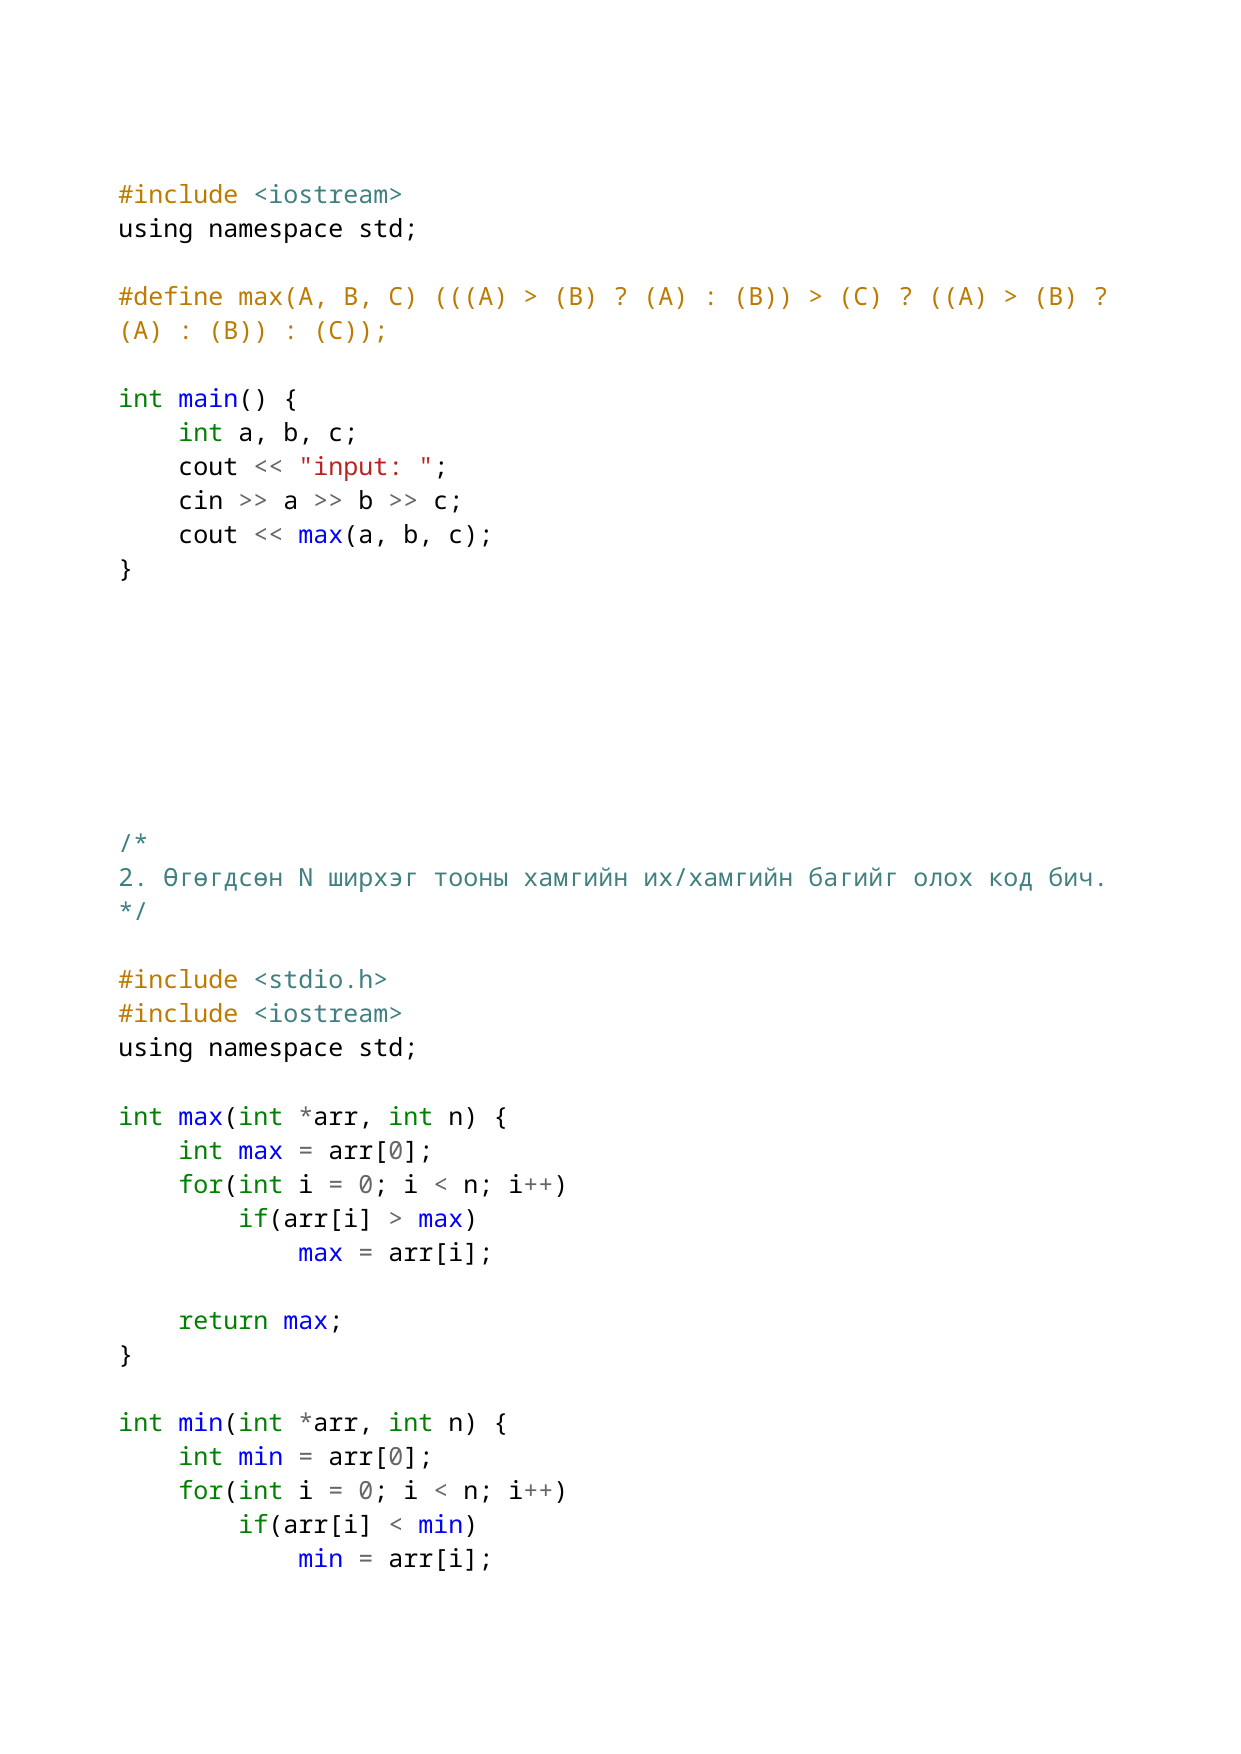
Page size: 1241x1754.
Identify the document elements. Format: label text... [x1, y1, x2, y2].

text 2. Өгөгдсөн N ширхэг тооны хамгийн их/хамгийн багийг олох код бич. [118, 860, 1122, 894]
text return max; [118, 1303, 1122, 1337]
text int a, b, c; [118, 415, 1122, 449]
text cin >> a >> b >> c; [118, 483, 1122, 517]
text min = arr[i]; [118, 1541, 1122, 1575]
text for(int i = 0; i < n; i++) [118, 1166, 1122, 1200]
text int min(int *arr, int n) { [118, 1405, 1122, 1439]
text using namespace std; [118, 1030, 1122, 1064]
text max = arr[i]; [118, 1234, 1122, 1268]
text /* [118, 826, 1122, 860]
text #include <iostream> [118, 996, 1122, 1030]
text cout << max(a, b, c); [118, 517, 1122, 551]
text cout << "input: "; [118, 449, 1122, 483]
text int max(int *arr, int n) { [118, 1098, 1122, 1132]
text if(arr[i] < min) [118, 1507, 1122, 1541]
text int main() { [118, 381, 1122, 415]
text } [118, 1337, 1122, 1371]
text using namespace std; [118, 210, 1122, 244]
text */ [118, 894, 1122, 928]
text #include <stdio.h> [118, 962, 1122, 996]
text #define max(A, B, C) (((A) > (B) ? (A) : (B)) > (C) ? ((A) > (B) ? (A) : (B)) : (C)); [118, 278, 1122, 347]
text } [118, 551, 1122, 585]
text #include <iostream> [118, 176, 1122, 210]
text int max = arr[0]; [118, 1132, 1122, 1166]
text if(arr[i] > max) [118, 1200, 1122, 1234]
text for(int i = 0; i < n; i++) [118, 1473, 1122, 1507]
text int min = arr[0]; [118, 1439, 1122, 1473]
